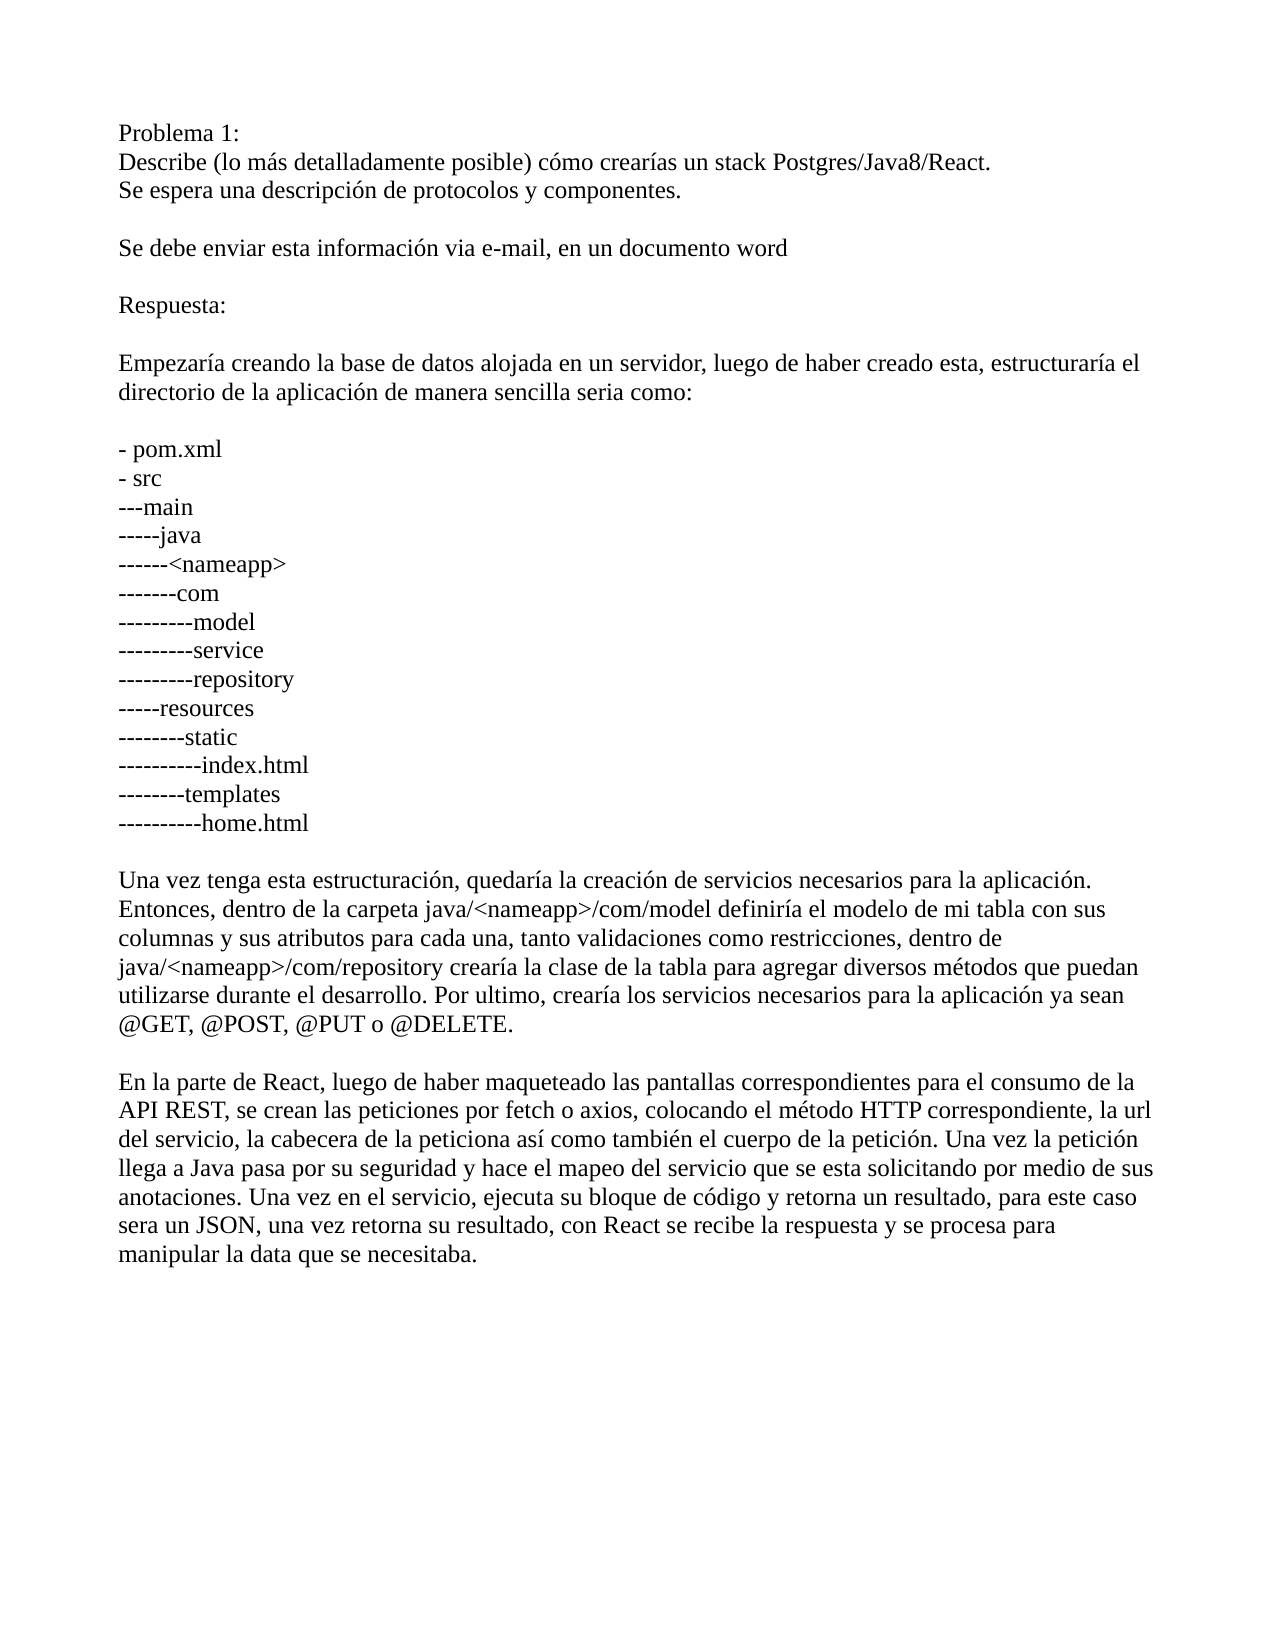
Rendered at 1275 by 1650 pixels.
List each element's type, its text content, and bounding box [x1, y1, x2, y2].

text Describe (lo más detalladamente posible) cómo crearías un stack Postgres/Java8/React. [118, 147, 1157, 176]
text ----------home.html [118, 808, 1157, 837]
text --------static [118, 722, 1157, 751]
text Empezaría creando la base de datos alojada en un servidor, luego de haber creado esta, estructuraría el directorio de la aplicación de manera sencilla seria como: [118, 348, 1157, 406]
text Se espera una descripción de protocolos y componentes. [118, 176, 1157, 204]
text ---------service [118, 636, 1157, 664]
text - src [118, 463, 1157, 492]
text Problema 1: [118, 118, 1157, 147]
text -----java [118, 521, 1157, 549]
text ---------repository [118, 664, 1157, 693]
text - pom.xml [118, 434, 1157, 463]
text ------<nameapp> [118, 549, 1157, 578]
text Se debe enviar esta información via e-mail, en un documento word [118, 233, 1157, 262]
text -----resources [118, 693, 1157, 722]
text Una vez tenga esta estructuración, quedaría la creación de servicios necesarios para la aplicación. Entonces, dentro de la carpeta java/<nameapp>/com/model definiría el modelo de mi tabla con sus columnas y sus atributos para cada una, tanto validaciones como restricciones, dentro de java/<nameapp>/com/repository crearía la clase de la tabla para agregar diversos métodos que puedan utilizarse durante el desarrollo. Por ultimo, crearía los servicios necesarios para la aplicación ya sean @GET, @POST, @PUT o @DELETE. [118, 866, 1157, 1038]
text -------com [118, 578, 1157, 607]
text En la parte de React, luego de haber maqueteado las pantallas correspondientes para el consumo de la API REST, se crean las peticiones por fetch o axios, colocando el método HTTP correspondiente, la url del servicio, la cabecera de la peticiona así como también el cuerpo de la petición. Una vez la petición llega a Java pasa por su seguridad y hace el mapeo del servicio que se esta solicitando por medio de sus anotaciones. Una vez en el servicio, ejecuta su bloque de código y retorna un resultado, para este caso sera un JSON, una vez retorna su resultado, con React se recibe la respuesta y se procesa para manipular la data que se necesitaba. [118, 1067, 1157, 1268]
text --------templates [118, 779, 1157, 808]
text Respuesta: [118, 291, 1157, 319]
text ----------index.html [118, 751, 1157, 779]
text ---------model [118, 607, 1157, 636]
text ---main [118, 492, 1157, 521]
